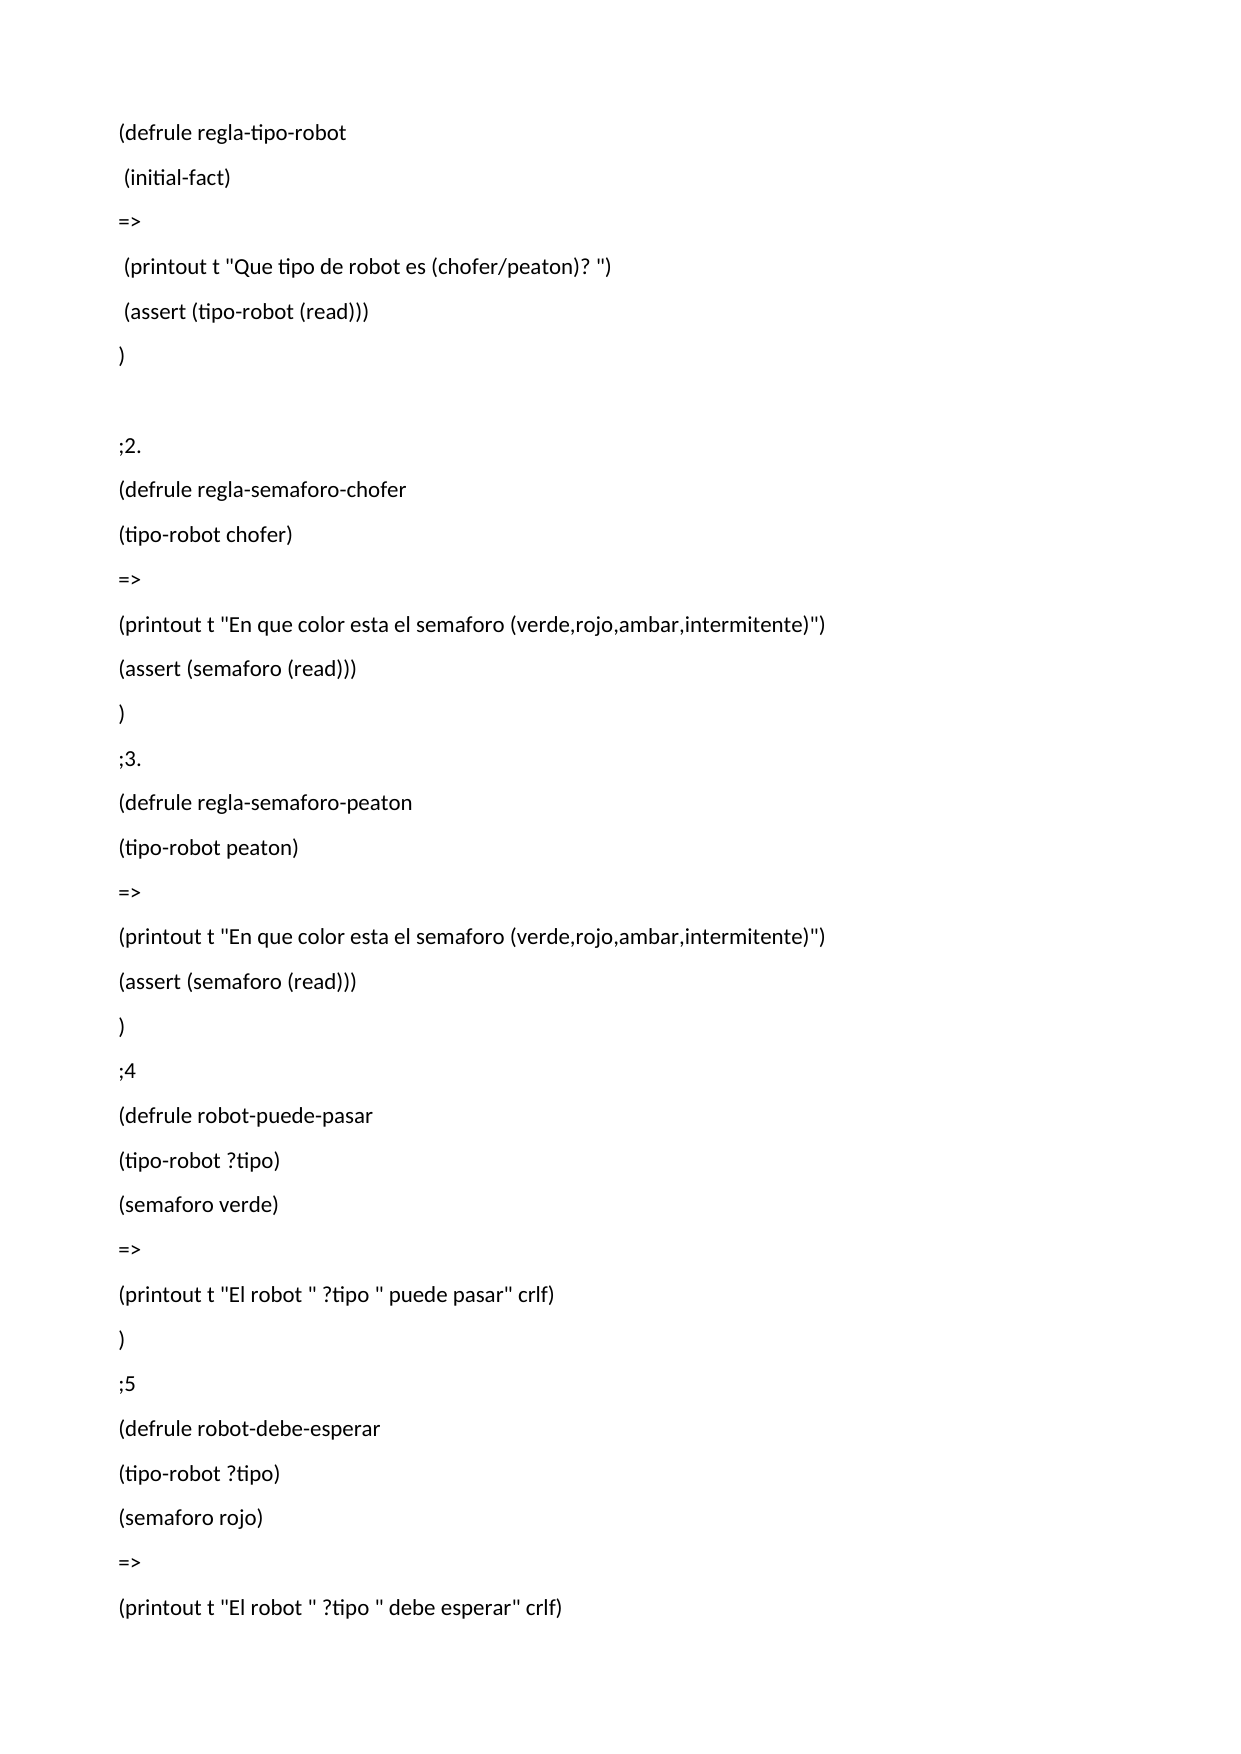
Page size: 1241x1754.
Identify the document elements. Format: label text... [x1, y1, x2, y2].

text => [118, 207, 1122, 236]
text ;3. [118, 744, 1122, 772]
text => [118, 565, 1122, 593]
text ;4 [118, 1057, 1122, 1084]
text (printout t "El robot " ?tipo " debe esperar" crlf) [118, 1593, 1122, 1621]
text ;5 [118, 1369, 1122, 1397]
text => [118, 1548, 1122, 1576]
text (tipo-robot chofer) [118, 520, 1122, 548]
text (semaforo rojo) [118, 1503, 1122, 1531]
text (printout t "El robot " ?tipo " puede pasar" crlf) [118, 1280, 1122, 1308]
text (assert (tipo-robot (read))) [118, 297, 1122, 325]
text ) [118, 1012, 1122, 1040]
text (defrule robot-puede-pasar [118, 1101, 1122, 1129]
text ;2. [118, 431, 1122, 459]
text (initial-fact) [118, 163, 1122, 191]
text (defrule regla-tipo-robot [118, 118, 1122, 146]
text ) [118, 342, 1122, 369]
text => [118, 878, 1122, 906]
text (semaforo verde) [118, 1191, 1122, 1219]
text (defrule regla-semaforo-peaton [118, 788, 1122, 816]
text (tipo-robot ?tipo) [118, 1459, 1122, 1487]
text => [118, 1235, 1122, 1263]
text (printout t "En que color esta el semaforo (verde,rojo,ambar,intermitente)") [118, 610, 1122, 638]
text ) [118, 699, 1122, 727]
text (assert (semaforo (read))) [118, 654, 1122, 682]
text (defrule robot-debe-esperar [118, 1414, 1122, 1442]
text ) [118, 1325, 1122, 1353]
text (printout t "En que color esta el semaforo (verde,rojo,ambar,intermitente)") [118, 922, 1122, 951]
text (tipo-robot peaton) [118, 833, 1122, 861]
text (tipo-robot ?tipo) [118, 1146, 1122, 1174]
text (defrule regla-semaforo-chofer [118, 476, 1122, 504]
text (assert (semaforo (read))) [118, 967, 1122, 995]
text (printout t "Que tipo de robot es (chofer/peaton)? ") [118, 252, 1122, 280]
